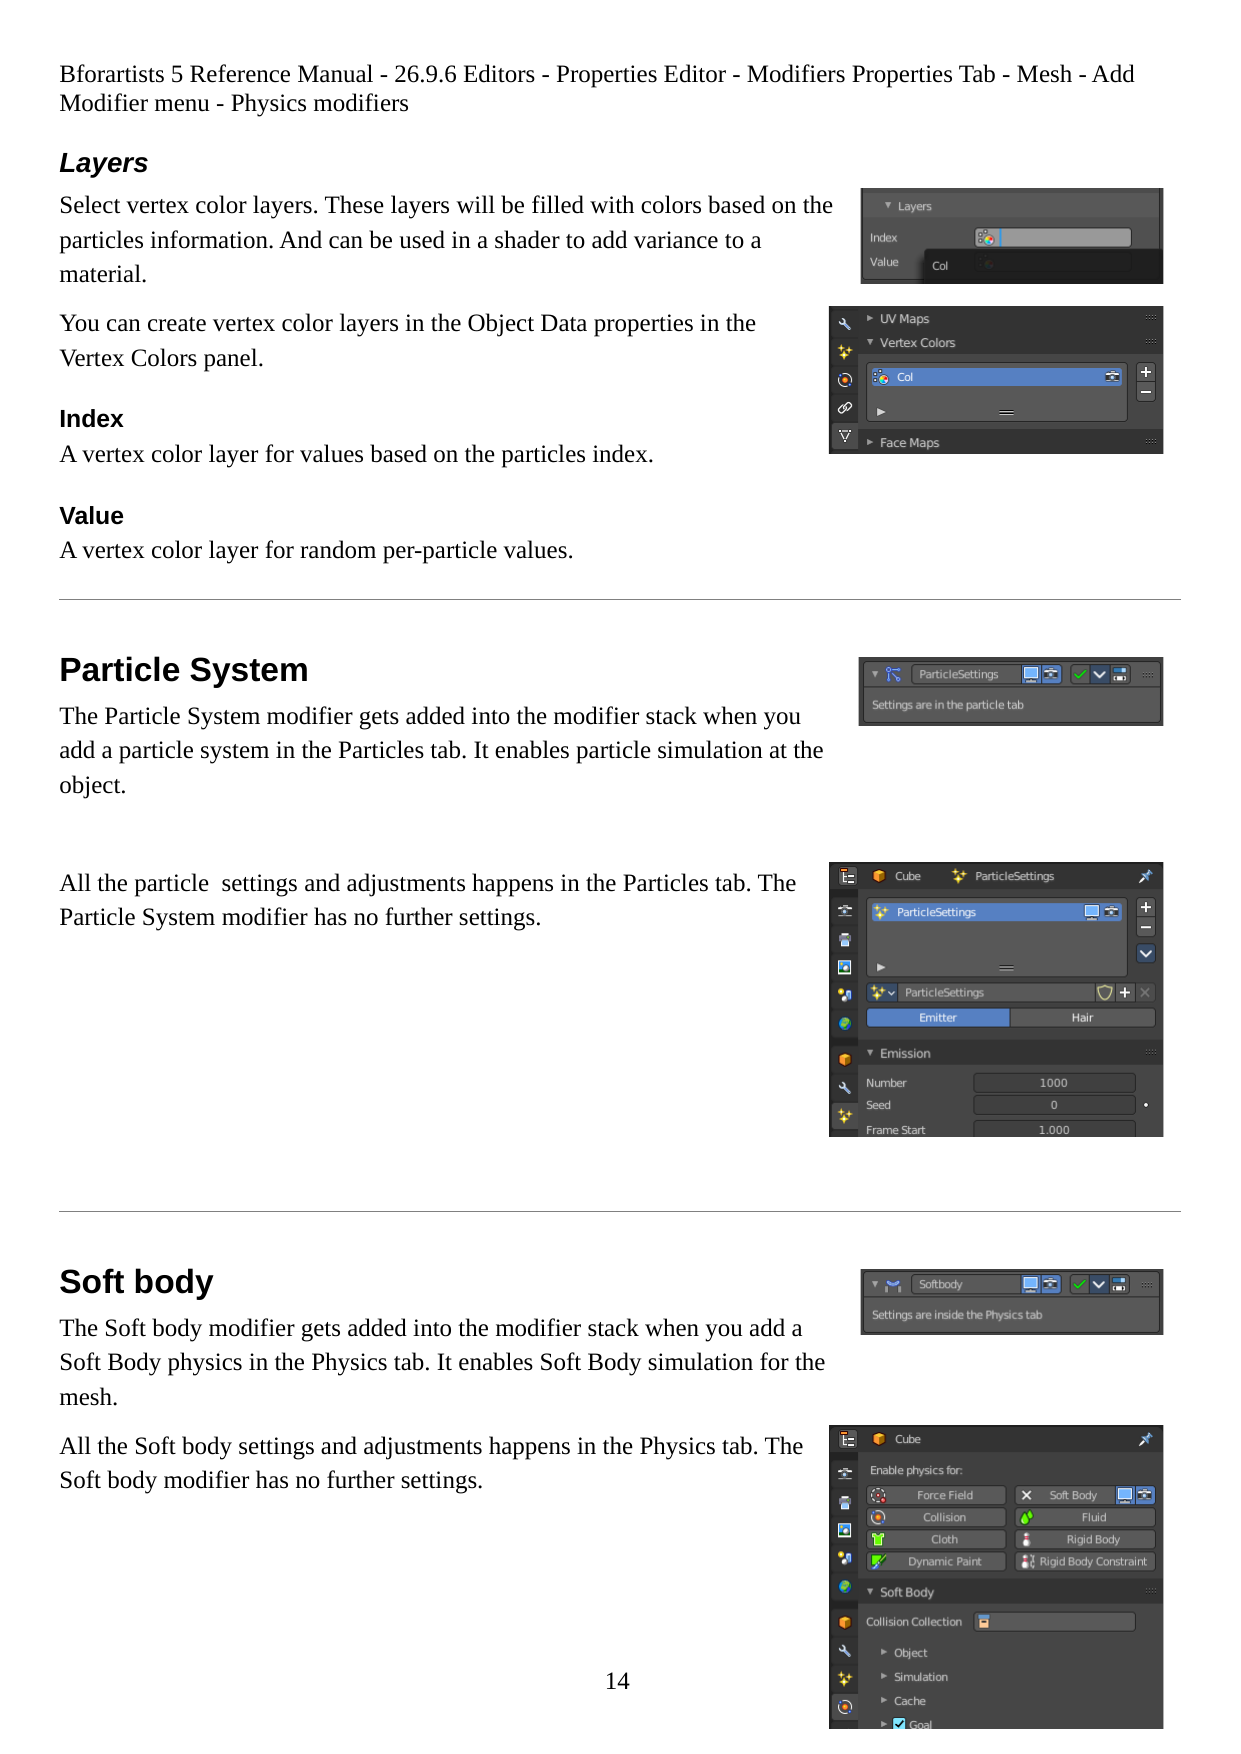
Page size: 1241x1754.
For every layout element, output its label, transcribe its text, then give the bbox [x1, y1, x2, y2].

picture [860, 1269, 1164, 1335]
text A vertex color layer for values based on the particles index. [59, 439, 1181, 468]
text The Particle System modifier gets added into the modifier stack when you add a particle system in the Particles tab. It enables particle simulation at the object. [59, 701, 1181, 798]
picture [860, 188, 1164, 284]
subtitle Value [59, 501, 1181, 529]
text All the particle settings and adjustments happens in the Particles tab. The Particle System modifier has no further settings. [59, 868, 829, 931]
subtitle Layers [59, 146, 1181, 178]
picture [829, 862, 1164, 1137]
picture [828, 306, 1164, 454]
picture [858, 657, 1164, 726]
subtitle [1164, 404, 1181, 433]
subtitle Particle System [59, 650, 1181, 688]
text All the Soft body settings and adjustments happens in the Physics tab. The Soft body modifier has no further settings. [59, 1431, 829, 1494]
text The Soft body modifier gets added into the modifier stack when you add a Soft Body physics in the Physics tab. It enables Soft Body simulation for the mesh. [59, 1313, 1181, 1411]
text You can create vertex color layers in the Object Data properties in the Vertex Colors panel. [59, 308, 828, 372]
subtitle Soft body [59, 1262, 1181, 1300]
subtitle Index [59, 404, 828, 433]
text A vertex color layer for random per-particle values. [59, 536, 1181, 564]
text Select vertex color layers. These layers will be filled with colors based on the particles information. And can be used in a shader to add variance to a material. [59, 190, 1181, 288]
picture [829, 1425, 1164, 1729]
